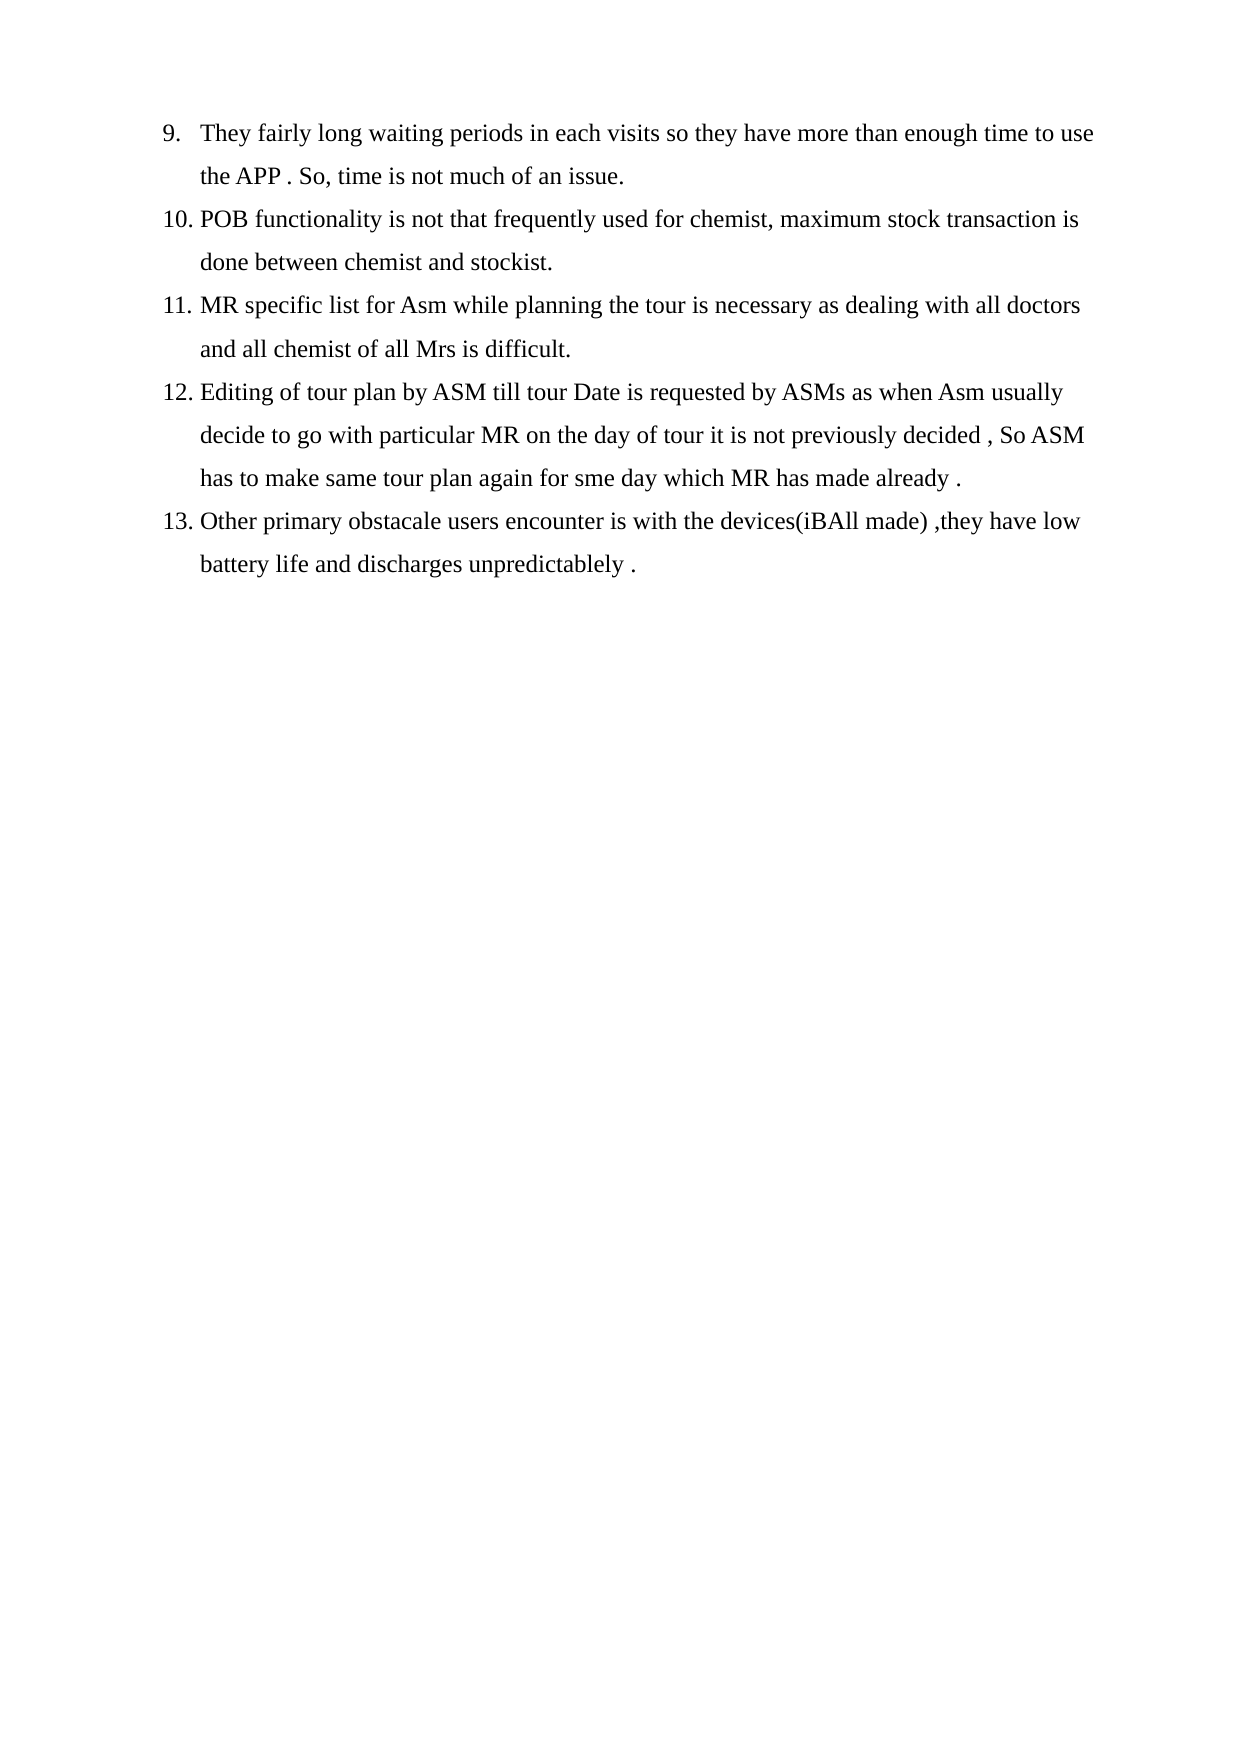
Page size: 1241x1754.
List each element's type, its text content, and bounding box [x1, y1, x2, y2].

list MR specific list for Asm while planning the tour is necessary as dealing with all doctors and all chemist of all Mrs is difficult. [162, 291, 1122, 362]
list Editing of tour plan by ASM till tour Date is requested by ASMs as when Asm usually decide to go with particular MR on the day of tour it is not previously decided , So ASM has to make same tour plan again for sme day which MR has made already . [162, 377, 1122, 492]
list Other primary obstacale users encounter is with the devices(iBAll made) ,they have low battery life and discharges unpredictablely . [162, 506, 1122, 578]
list POB functionality is not that frequently used for chemist, maximum stock transaction is done between chemist and stockist. [162, 204, 1122, 276]
list They fairly long waiting periods in each visits so they have more than enough time to use the APP . So, time is not much of an issue. [162, 118, 1122, 190]
